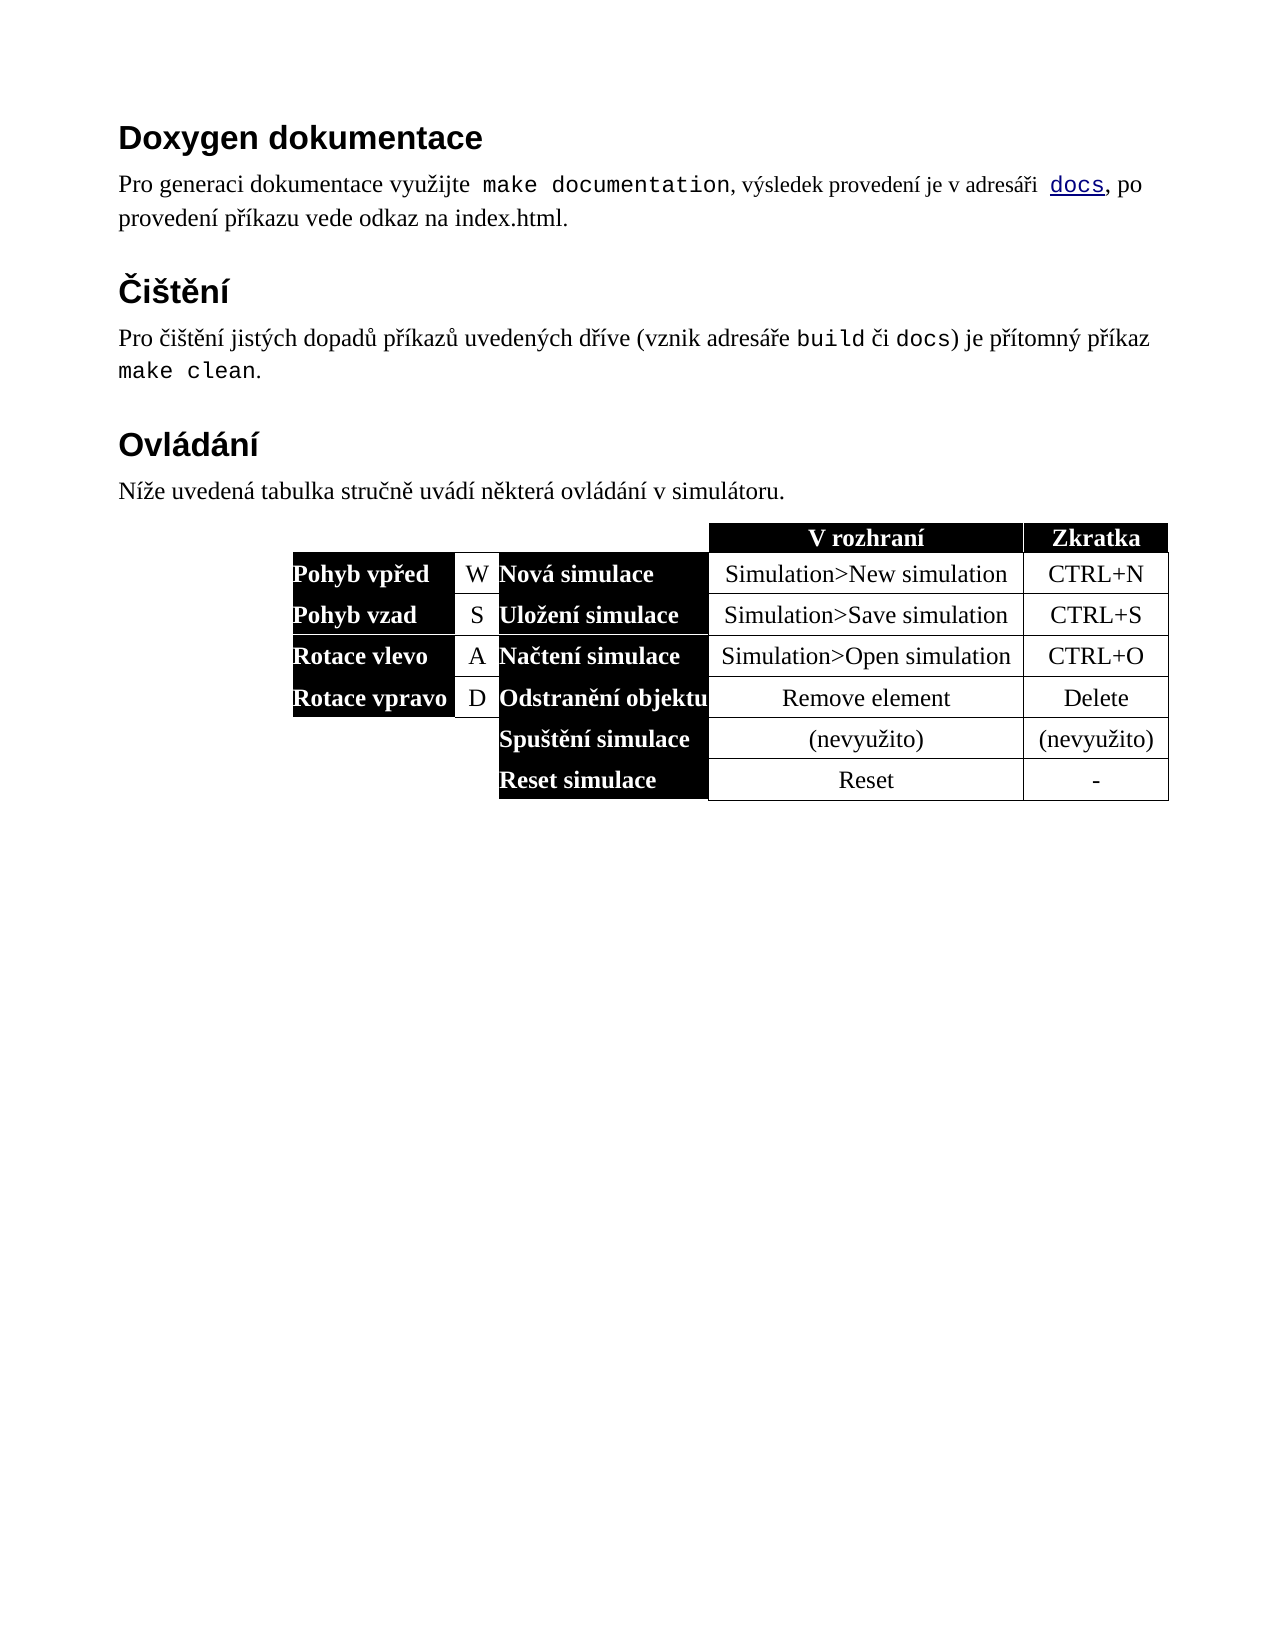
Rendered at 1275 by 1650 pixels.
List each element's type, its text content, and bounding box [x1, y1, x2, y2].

text Níže uvedená tabulka stručně uvádí některá ovládání v simulátoru. [118, 476, 1157, 504]
table_header Zkratka [1024, 523, 1168, 552]
table_cell Remove element [709, 677, 1023, 717]
table_cell Delete [1024, 677, 1168, 717]
subtitle Doxygen dokumentace [118, 118, 1157, 157]
table_cell Reset simulace [499, 758, 708, 799]
text Pro generaci dokumentace využijte make documentation, výsledek provedení je v adresáři docs, po provedení příkazu vede odkaz na index.html. [118, 169, 1157, 232]
table_cell Nová simulace [499, 552, 708, 593]
table_cell Pohyb vpřed [293, 552, 455, 593]
table_cell Simulation>New simulation [709, 553, 1023, 593]
table_cell S [455, 594, 499, 634]
table_cell [293, 717, 455, 758]
table_cell CTRL+O [1024, 636, 1168, 676]
table_cell [455, 718, 499, 758]
subtitle Čištění [118, 272, 1157, 310]
table_cell [455, 758, 499, 799]
table_cell Reset [709, 759, 1023, 799]
table_cell CTRL+S [1024, 594, 1168, 634]
table_cell Rotace vlevo [293, 635, 455, 676]
table_cell Simulation>Open simulation [709, 636, 1023, 676]
table_cell Simulation>Save simulation [709, 594, 1023, 634]
table_header V rozhraní [709, 523, 1023, 552]
table_cell - [1024, 759, 1168, 799]
table_cell CTRL+N [1024, 553, 1168, 593]
table_cell Spuštění simulace [499, 717, 708, 758]
table_cell (nevyužito) [1024, 718, 1168, 758]
table_header [455, 523, 499, 552]
table_cell Uložení simulace [499, 593, 708, 634]
table_cell A [455, 636, 499, 676]
table_cell Načtení simulace [499, 635, 708, 676]
table_cell Odstranění objektu [499, 676, 708, 717]
table_header [293, 523, 455, 552]
text Pro čištění jistých dopadů příkazů uvedených dříve (vznik adresáře build či docs) je přítomný příkaz make clean. [118, 323, 1157, 385]
table_cell [293, 758, 455, 799]
table_cell Pohyb vzad [293, 593, 455, 634]
table_cell W [455, 553, 499, 593]
table_cell Rotace vpravo [293, 676, 455, 717]
table_cell D [455, 677, 499, 717]
table_header [499, 523, 709, 552]
subtitle Ovládání [118, 425, 1157, 463]
table_cell (nevyužito) [709, 718, 1023, 758]
